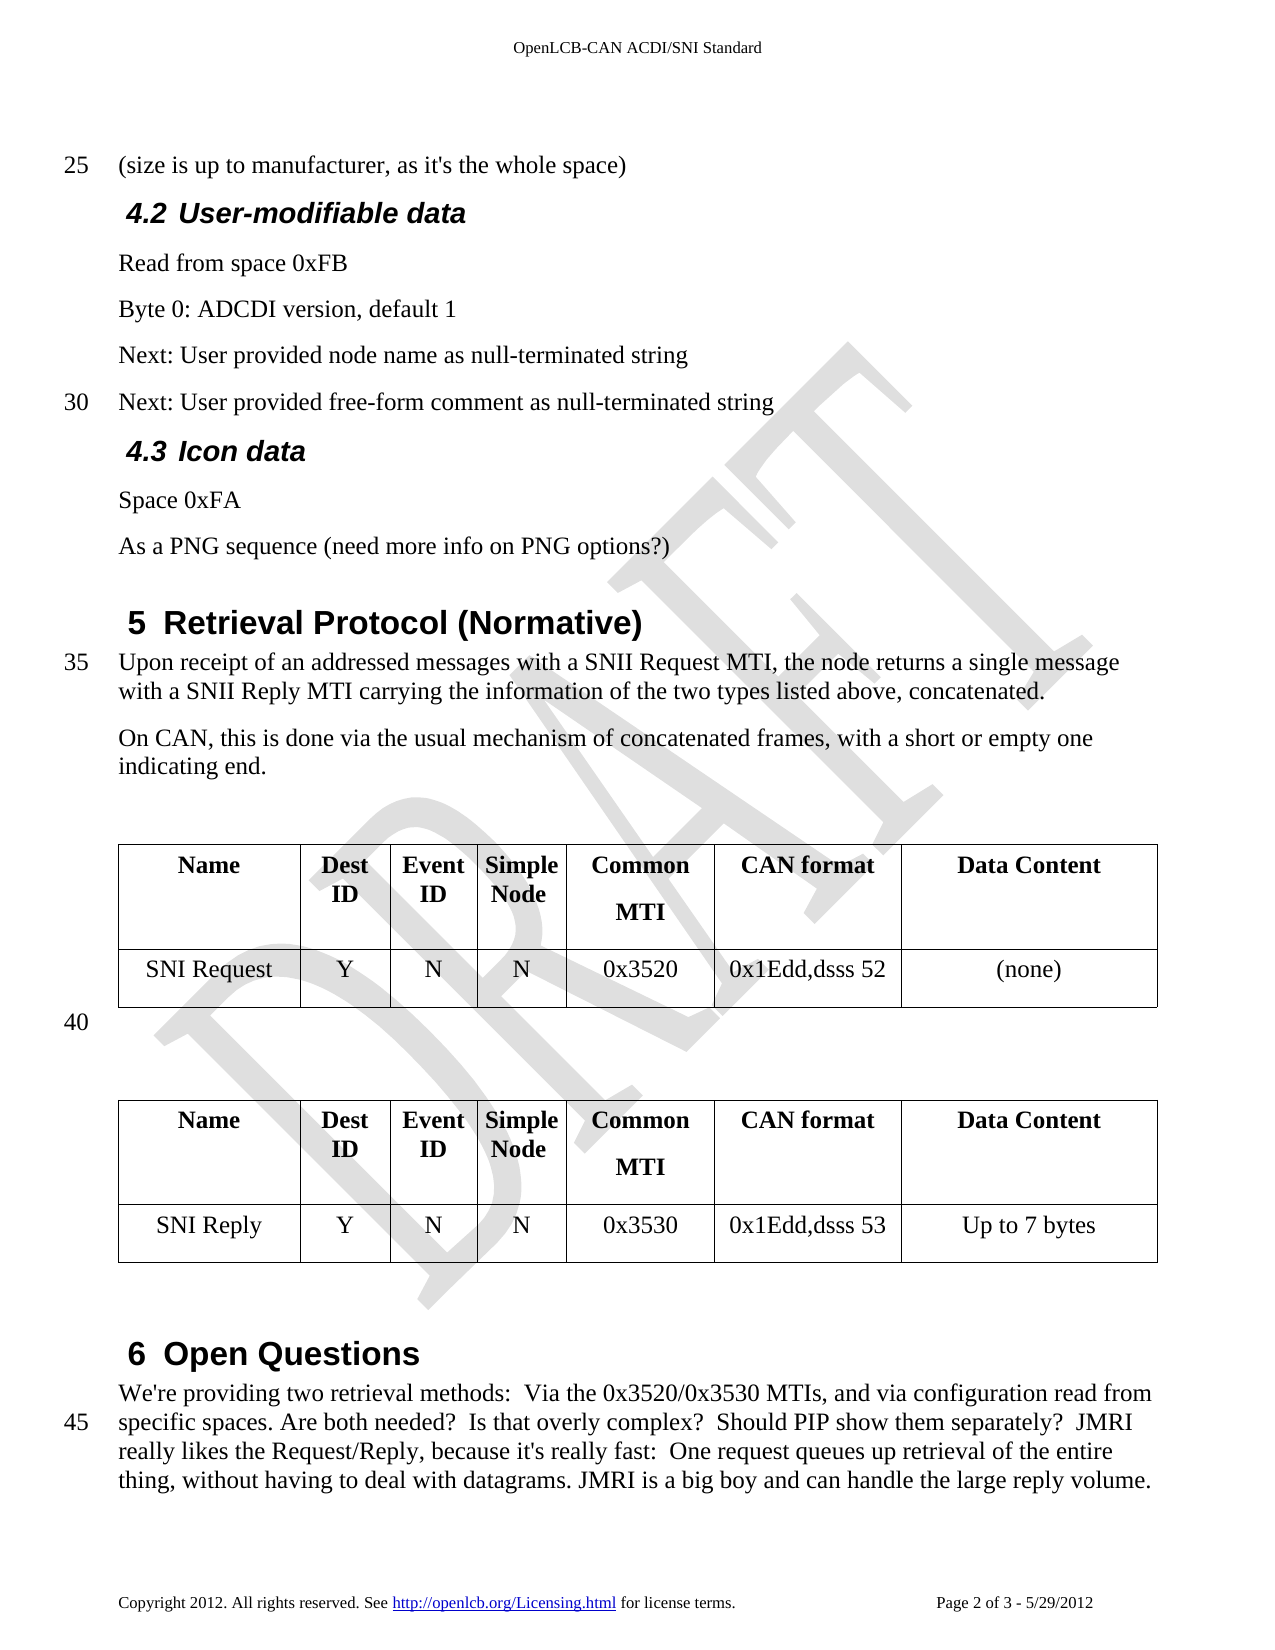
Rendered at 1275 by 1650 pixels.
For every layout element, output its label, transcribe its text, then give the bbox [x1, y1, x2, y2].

text Upon receipt of an addressed messages with a SNII Request MTI, the node returns a single message with a SNII Reply MTI carrying the information of the two types listed above, concatenated. [118, 647, 765, 705]
subtitle [706, 603, 818, 641]
table_cell Y [301, 1205, 390, 1262]
text We're providing two retrieval methods: Via the 0x3520/0x3530 MTIs, and via configuration read from specific spaces. Are both needed? Is that overly complex? Should PIP show them separately? JMRI really likes the Request/Reply, because it's really fast: One request queues up retrieval of the entire thing, without having to deal with datagrams. JMRI is a big boy and can handle the large reply volume. [118, 1378, 1157, 1493]
table_header Dest ID [301, 1148, 357, 1204]
table_header Simple Node [478, 1141, 494, 1204]
table_cell SNI Request [220, 977, 300, 1007]
text [723, 485, 771, 513]
table_header Data Content [902, 845, 1157, 949]
subtitle [837, 433, 1157, 467]
table_header Data Content [902, 1101, 1157, 1204]
table_cell 0x3520 [567, 950, 714, 1007]
subtitle Retrieval Protocol (Normative) [118, 603, 701, 641]
table_cell (none) [902, 950, 1157, 1007]
text [849, 341, 1157, 369]
table_cell 0x3530 [567, 1205, 714, 1262]
table_header Simple Node [499, 845, 566, 949]
table_cell N [502, 972, 566, 1007]
table_cell 0x1Edd,dsss 53 [715, 1205, 901, 1262]
table_cell N [479, 1205, 566, 1262]
text (size is up to manufacturer, as it's the whole space) [118, 150, 1157, 179]
text Upon receipt of an addressed messages with a SNII Request MTI, the node returns a single message with a SNII Reply MTI carrying the information of the two types listed above, concatenated. [802, 647, 1033, 705]
table_cell Up to 7 bytes [902, 1205, 1157, 1262]
table_cell [478, 1205, 490, 1223]
text Next: User provided free-form comment as null-terminated string [118, 387, 801, 416]
table_cell SNI Reply [119, 1205, 300, 1262]
table_header Common MTI [567, 1101, 714, 1204]
text [889, 485, 1157, 513]
text Byte 0: ADCDI version, default 1 [118, 294, 1157, 323]
text On CAN, this is done via the usual mechanism of concatenated frames, with a short or empty one indicating end. [561, 723, 659, 780]
subtitle User-modifiable data [118, 196, 1157, 230]
subtitle [763, 433, 828, 467]
table_header Common MTI [567, 845, 697, 949]
table_header Event ID [391, 1101, 477, 1204]
text Upon receipt of an addressed messages with a SNII Request MTI, the node returns a single message with a SNII Reply MTI carrying the information of the two types listed above, concatenated. [1035, 647, 1157, 705]
table_cell [391, 1238, 415, 1262]
table_header Event ID [391, 845, 477, 949]
table_header Name [119, 845, 300, 949]
table_cell [456, 950, 477, 971]
text Read from space 0xFB [118, 248, 1157, 276]
subtitle Icon data [118, 433, 755, 467]
table_cell Y [319, 950, 390, 993]
text [815, 387, 1157, 416]
subtitle Open Questions [118, 1334, 1157, 1372]
table_cell 0x1Edd,dsss 52 [719, 950, 901, 1007]
table_header Common MTI [670, 845, 714, 942]
text On CAN, this is done via the usual mechanism of concatenated frames, with a short or empty one indicating end. [118, 723, 581, 780]
table_cell N [478, 950, 508, 977]
text Next: User provided node name as null-terminated string [118, 341, 847, 369]
text Space 0xFA [118, 485, 703, 513]
table_header CAN format [715, 1101, 901, 1204]
table_header Simple Node [490, 1101, 566, 1204]
table_header Name [119, 1101, 300, 1204]
subtitle [1007, 603, 1157, 641]
table_cell SNI Request [119, 950, 246, 1007]
table_cell [301, 981, 353, 1007]
table_header Dest ID [301, 845, 390, 949]
table_header Simple Node [478, 868, 515, 949]
text [764, 485, 874, 513]
subtitle [808, 603, 1002, 641]
text As a PNG sequence (need more info on PNG options?) [935, 531, 1157, 560]
text As a PNG sequence (need more info on PNG options?) [118, 531, 657, 560]
text As a PNG sequence (need more info on PNG options?) [667, 531, 921, 560]
table_cell N [391, 950, 470, 1007]
text On CAN, this is done via the usual mechanism of concatenated frames, with a short or empty one indicating end. [826, 723, 1157, 780]
text On CAN, this is done via the usual mechanism of concatenated frames, with a short or empty one indicating end. [631, 723, 840, 780]
table_header CAN format [715, 845, 901, 949]
table_cell N [401, 1205, 477, 1251]
table_cell N [553, 950, 566, 957]
table_header Dest ID [301, 1101, 390, 1194]
